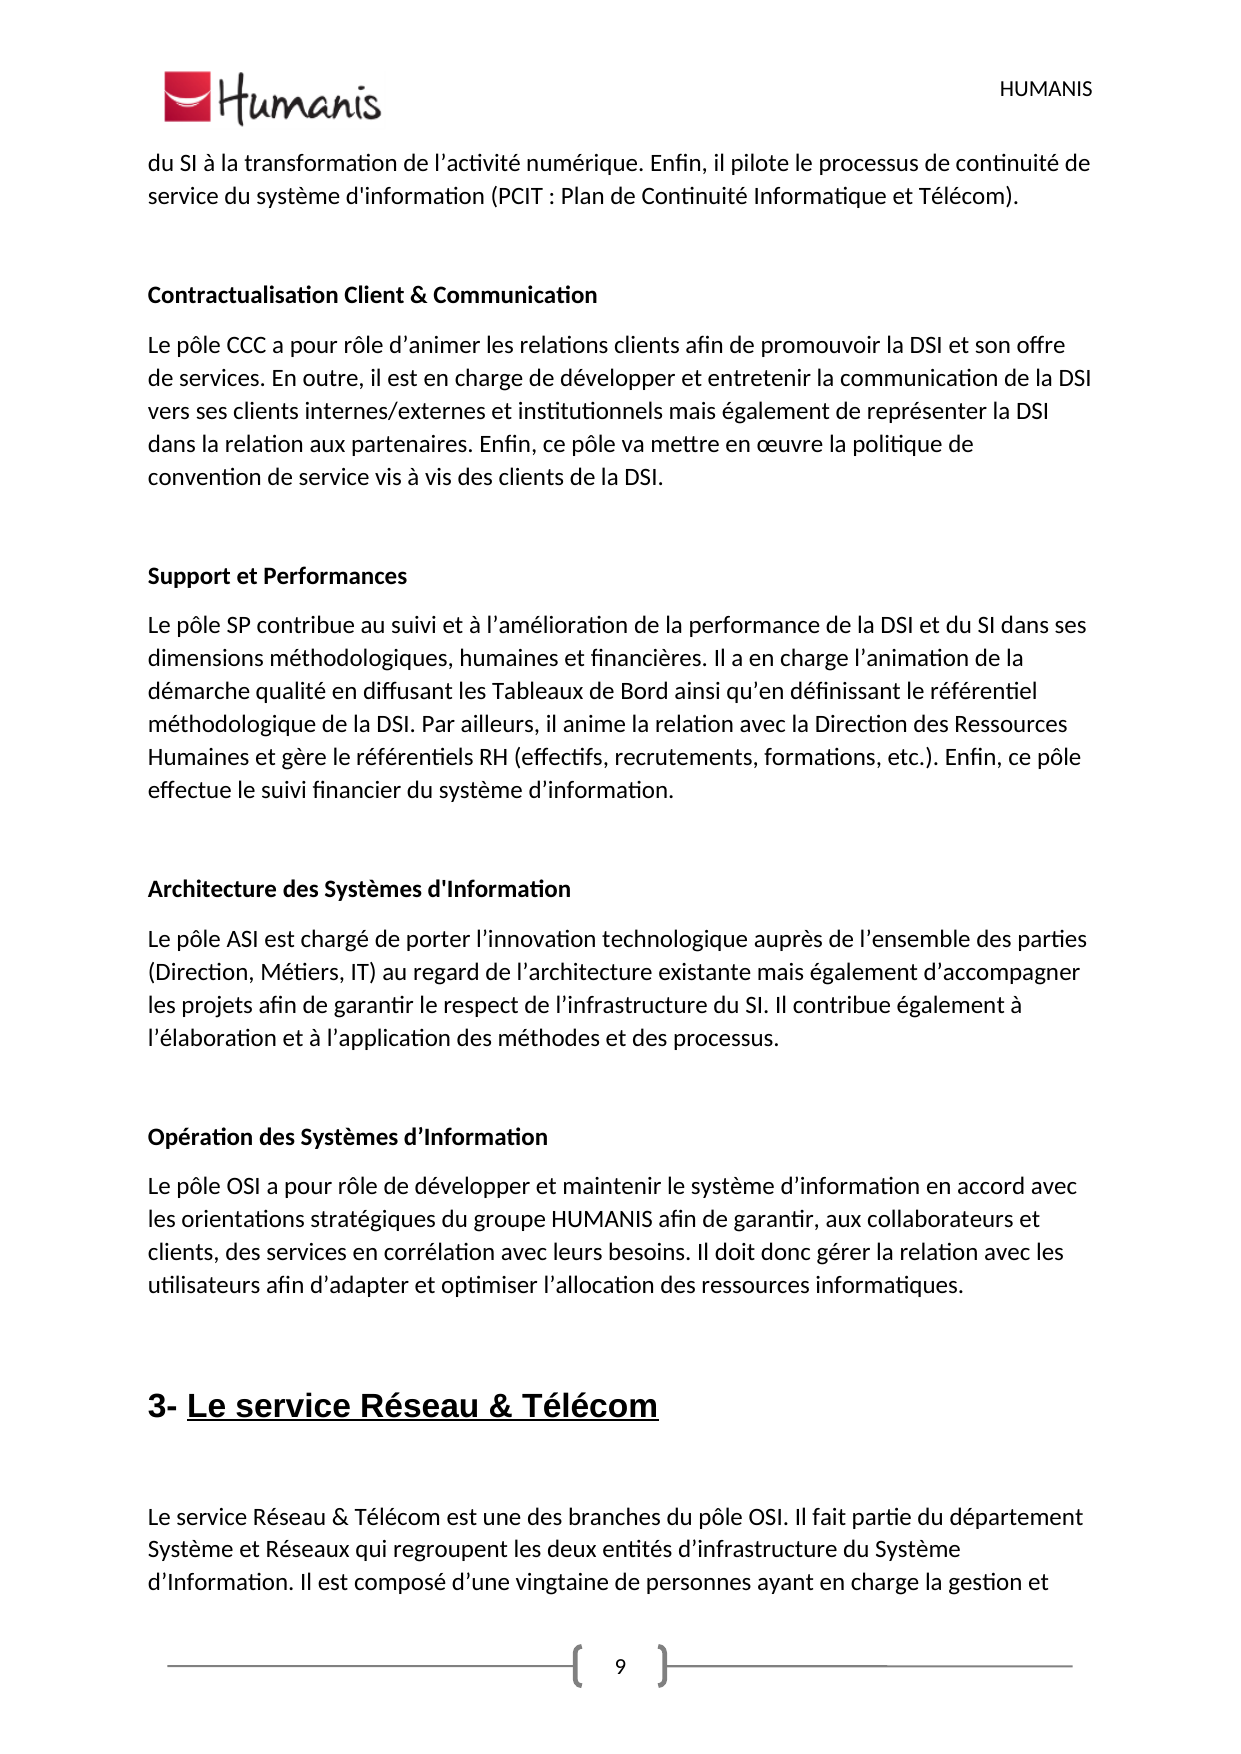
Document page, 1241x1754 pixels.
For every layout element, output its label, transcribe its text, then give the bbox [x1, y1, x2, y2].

text du SI à la transformation de l’activité numérique. Enfin, il pilote le processus de continuité de service du système d'information (PCIT : Plan de Continuité Informatique et Télécom). [148, 148, 1093, 211]
text Support et Performances [148, 560, 1093, 591]
subtitle 3- Le service Réseau & Télécom [148, 1386, 1093, 1424]
text Contractualisation Client & Communication [148, 280, 1093, 310]
text Le pôle SP contribue au suivi et à l’amélioration de la performance de la DSI et du SI dans ses dimensions méthodologiques, humaines et financières. Il a en charge l’animation de la démarche qualité en diffusant les Tableaux de Bord ainsi qu’en définissant le référentiel méthodologique de la DSI. Par ailleurs, il anime la relation avec la Direction des Ressources Humaines et gère le référentiels RH (effectifs, recrutements, formations, etc.). Enfin, ce pôle effectue le suivi financier du système d’information. [148, 610, 1093, 805]
text Opération des Systèmes d’Information [148, 1121, 1093, 1151]
text Le pôle OSI a pour rôle de développer et maintenir le système d’information en accord avec les orientations stratégiques du groupe HUMANIS afin de garantir, aux collaborateurs et clients, des services en corrélation avec leurs besoins. Il doit donc gérer la relation avec les utilisateurs afin d’adapter et optimiser l’allocation des ressources informatiques. [148, 1171, 1093, 1300]
text Architecture des Systèmes d'Information [148, 873, 1093, 904]
text Le pôle ASI est chargé de porter l’innovation technologique auprès de l’ensemble des parties (Direction, Métiers, IT) au regard de l’architecture existante mais également d’accompagner les projets afin de garantir le respect de l’infrastructure du SI. Il contribue également à l’élaboration et à l’application des méthodes et des processus. [148, 923, 1093, 1052]
text Le pôle CCC a pour rôle d’animer les relations clients afin de promouvoir la DSI et son offre de services. En outre, il est en charge de développer et entretenir la communication de la DSI vers ses clients internes/externes et institutionnels mais également de représenter la DSI dans la relation aux partenaires. Enfin, ce pôle va mettre en œuvre la politique de convention de service vis à vis des clients de la DSI. [148, 329, 1093, 491]
picture [163, 71, 386, 130]
text Le service Réseau & Télécom est une des branches du pôle OSI. Il fait partie du département Système et Réseaux qui regroupent les deux entités d’infrastructure du Système d’Information. Il est composé d’une vingtaine de personnes ayant en charge la gestion et [148, 1501, 1093, 1597]
